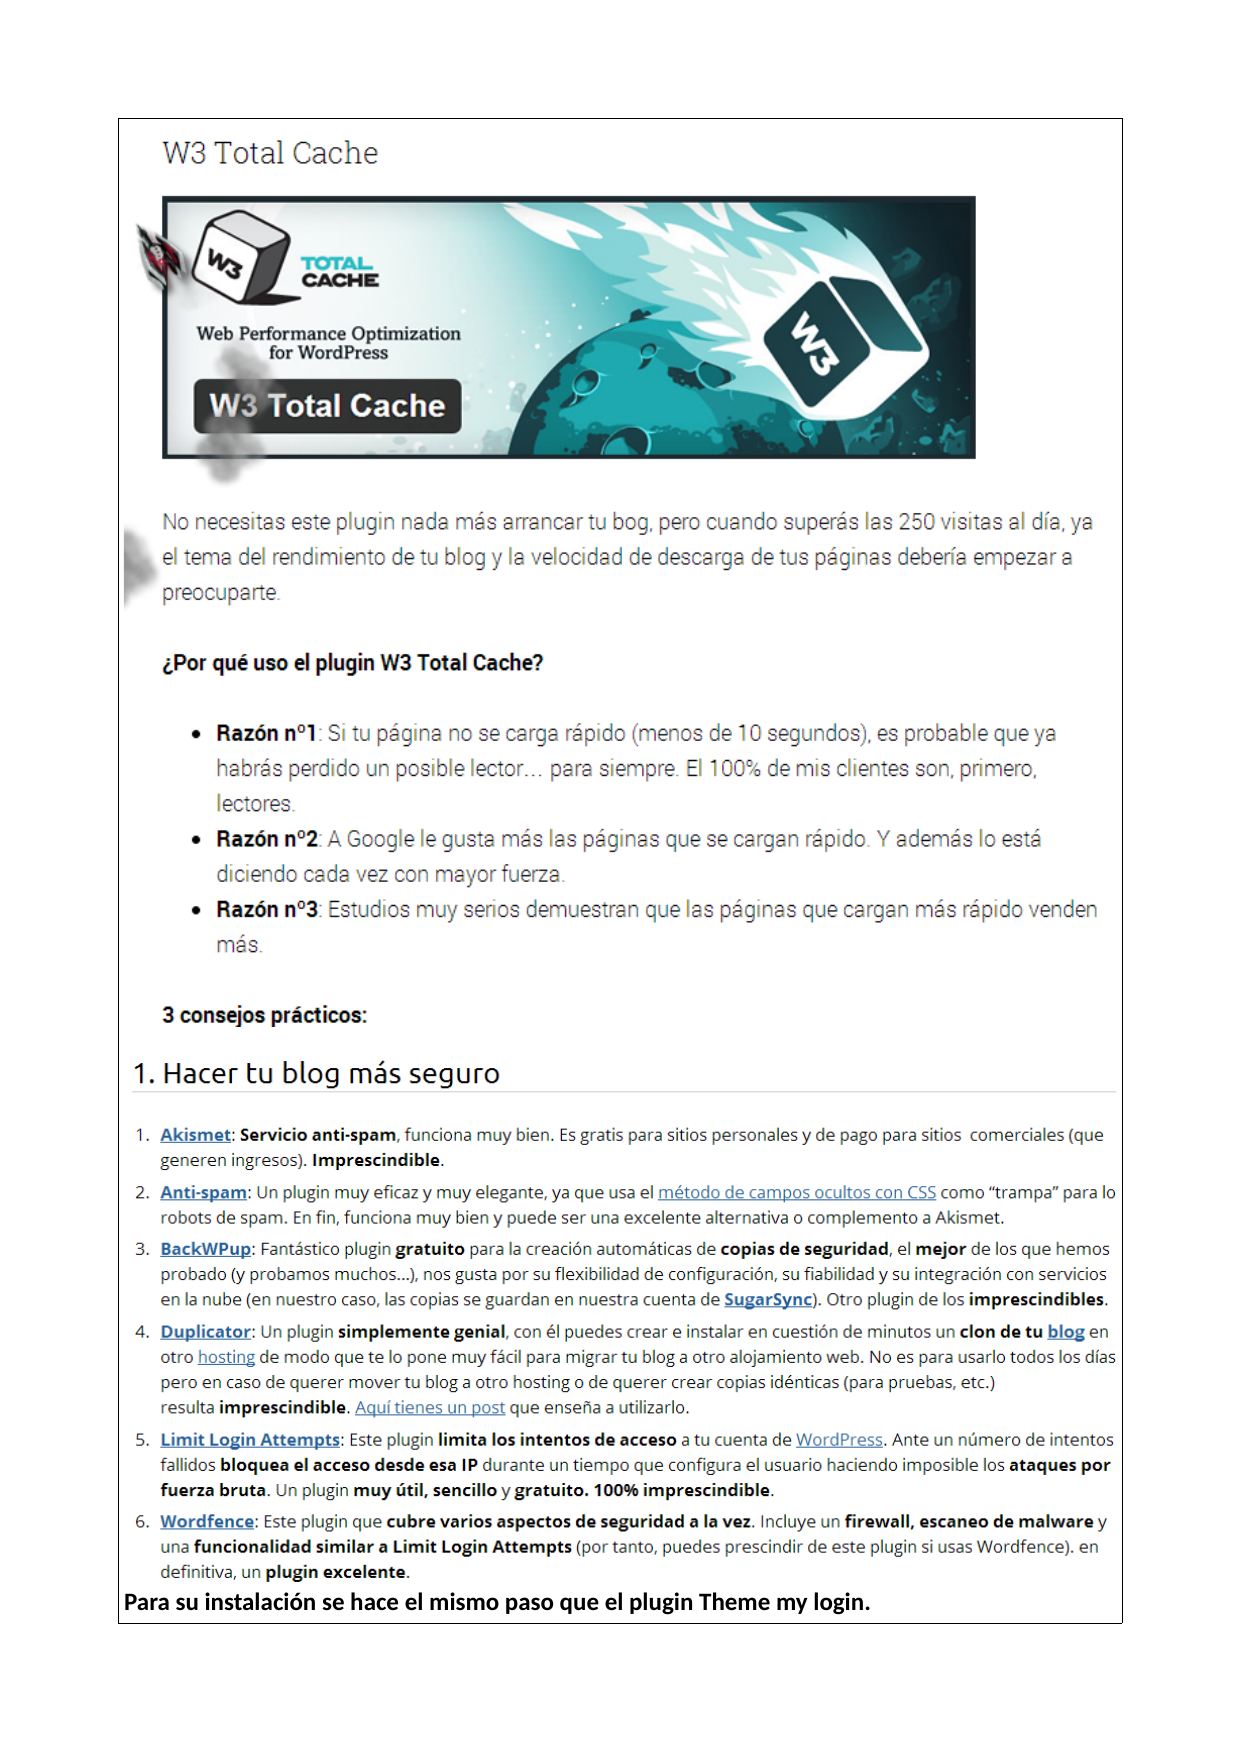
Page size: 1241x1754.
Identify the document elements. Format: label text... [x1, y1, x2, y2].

picture [123, 1057, 1117, 1587]
picture [123, 123, 1117, 1027]
table_header 5 Plugins muy útiles: http://www.lifestylealcuadrado.com/plugins-wordpress-esenciales/ Akismet Google Grive Wordpress Optin Skin Jetpack W3 Total Cache Para su instalación se hace el mismo paso que el plugin Theme my login. [119, 119, 1122, 1623]
